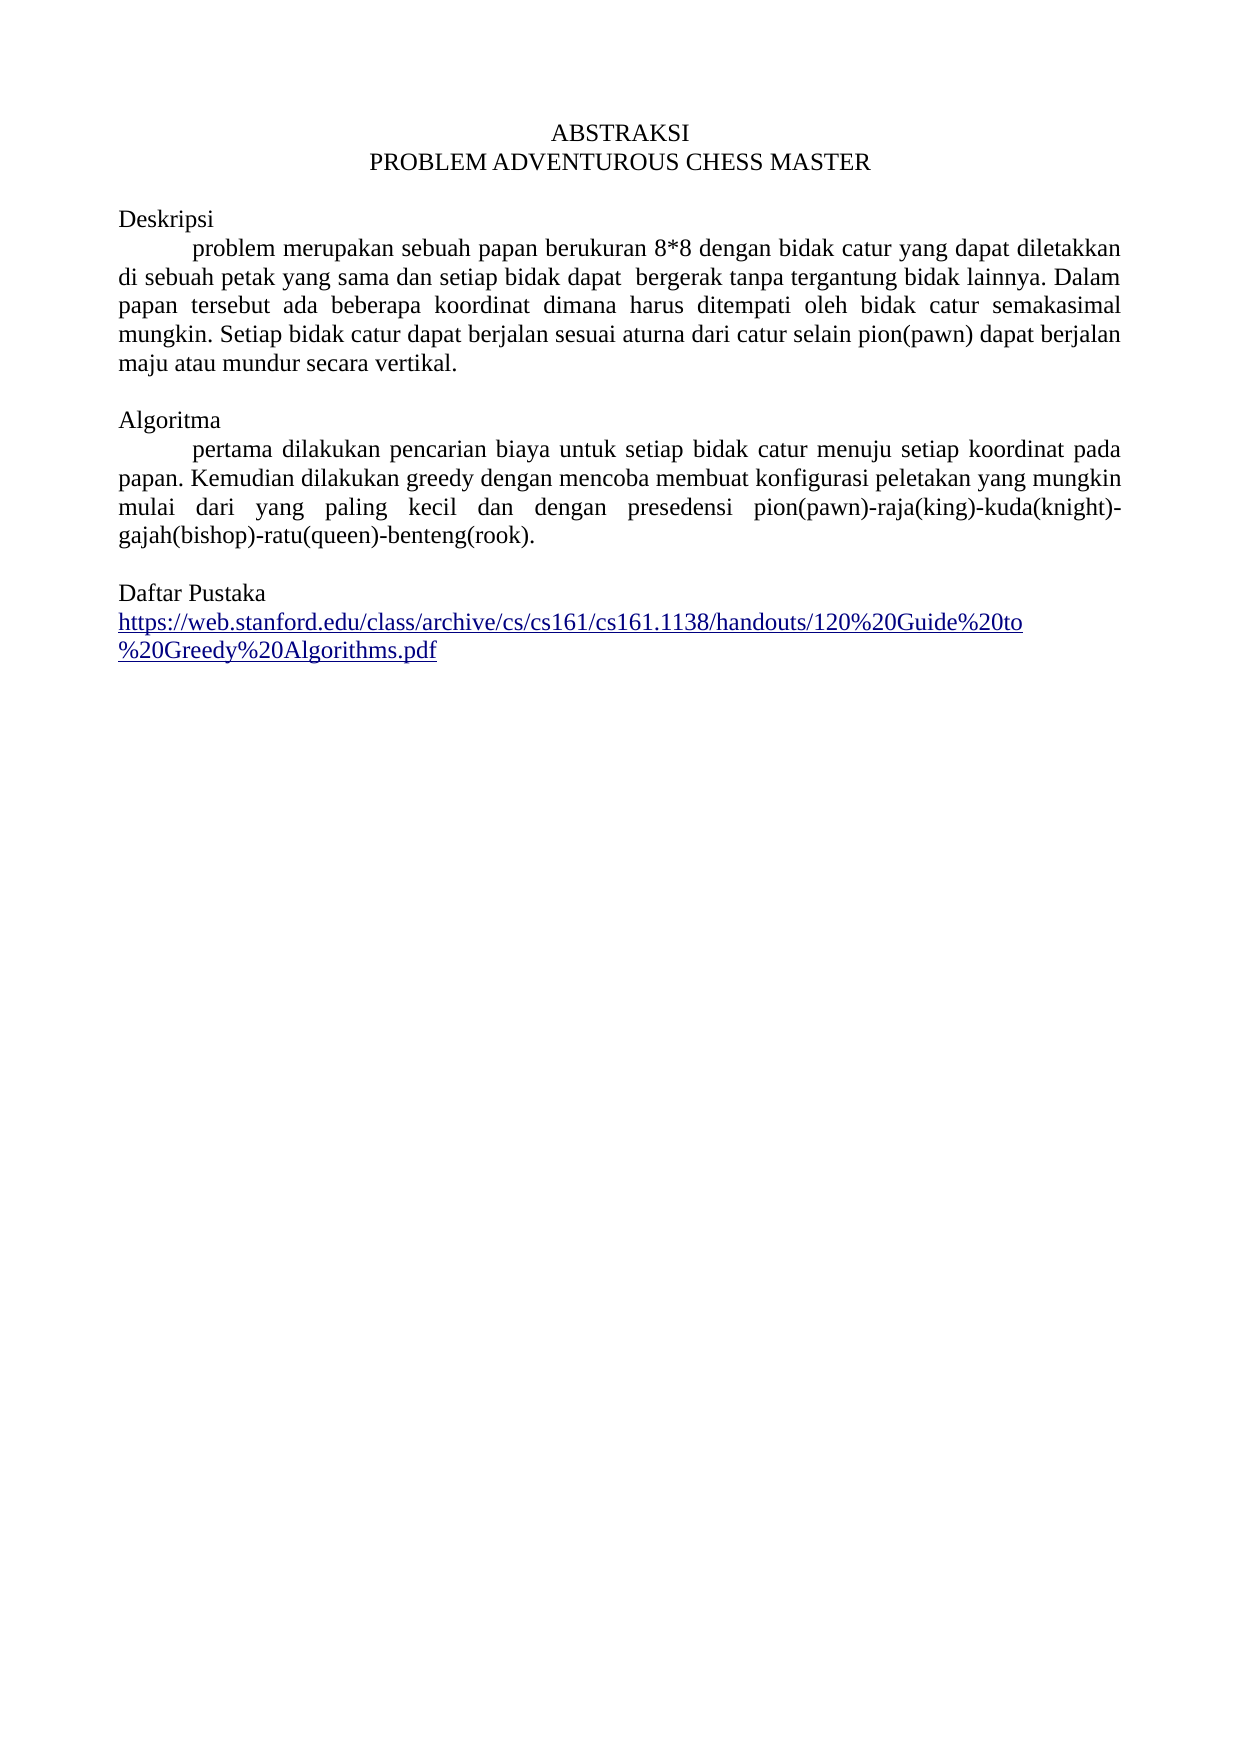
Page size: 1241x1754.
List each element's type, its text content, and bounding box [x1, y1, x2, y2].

text Daftar Pustaka [118, 578, 1122, 607]
text ABSTRAKSI [118, 118, 1122, 147]
text https://web.stanford.edu/class/archive/cs/cs161/cs161.1138/handouts/120%20Guide%20to%20Greedy%20Algorithms.pdf [118, 607, 1122, 664]
text PROBLEM ADVENTUROUS CHESS MASTER [118, 147, 1122, 176]
text problem merupakan sebuah papan berukuran 8*8 dengan bidak catur yang dapat diletakkan di sebuah petak yang sama dan setiap bidak dapat bergerak tanpa tergantung bidak lainnya. Dalam papan tersebut ada beberapa koordinat dimana harus ditempati oleh bidak catur semakasimal mungkin. Setiap bidak catur dapat berjalan sesuai aturna dari catur selain pion(pawn) dapat berjalan maju atau mundur secara vertikal. [118, 233, 1122, 377]
text pertama dilakukan pencarian biaya untuk setiap bidak catur menuju setiap koordinat pada papan. Kemudian dilakukan greedy dengan mencoba membuat konfigurasi peletakan yang mungkin mulai dari yang paling kecil dan dengan presedensi pion(pawn)-raja(king)-kuda(knight)-gajah(bishop)-ratu(queen)-benteng(rook). [118, 434, 1122, 549]
text Deskripsi [118, 204, 1122, 233]
text Algoritma [118, 406, 1122, 434]
